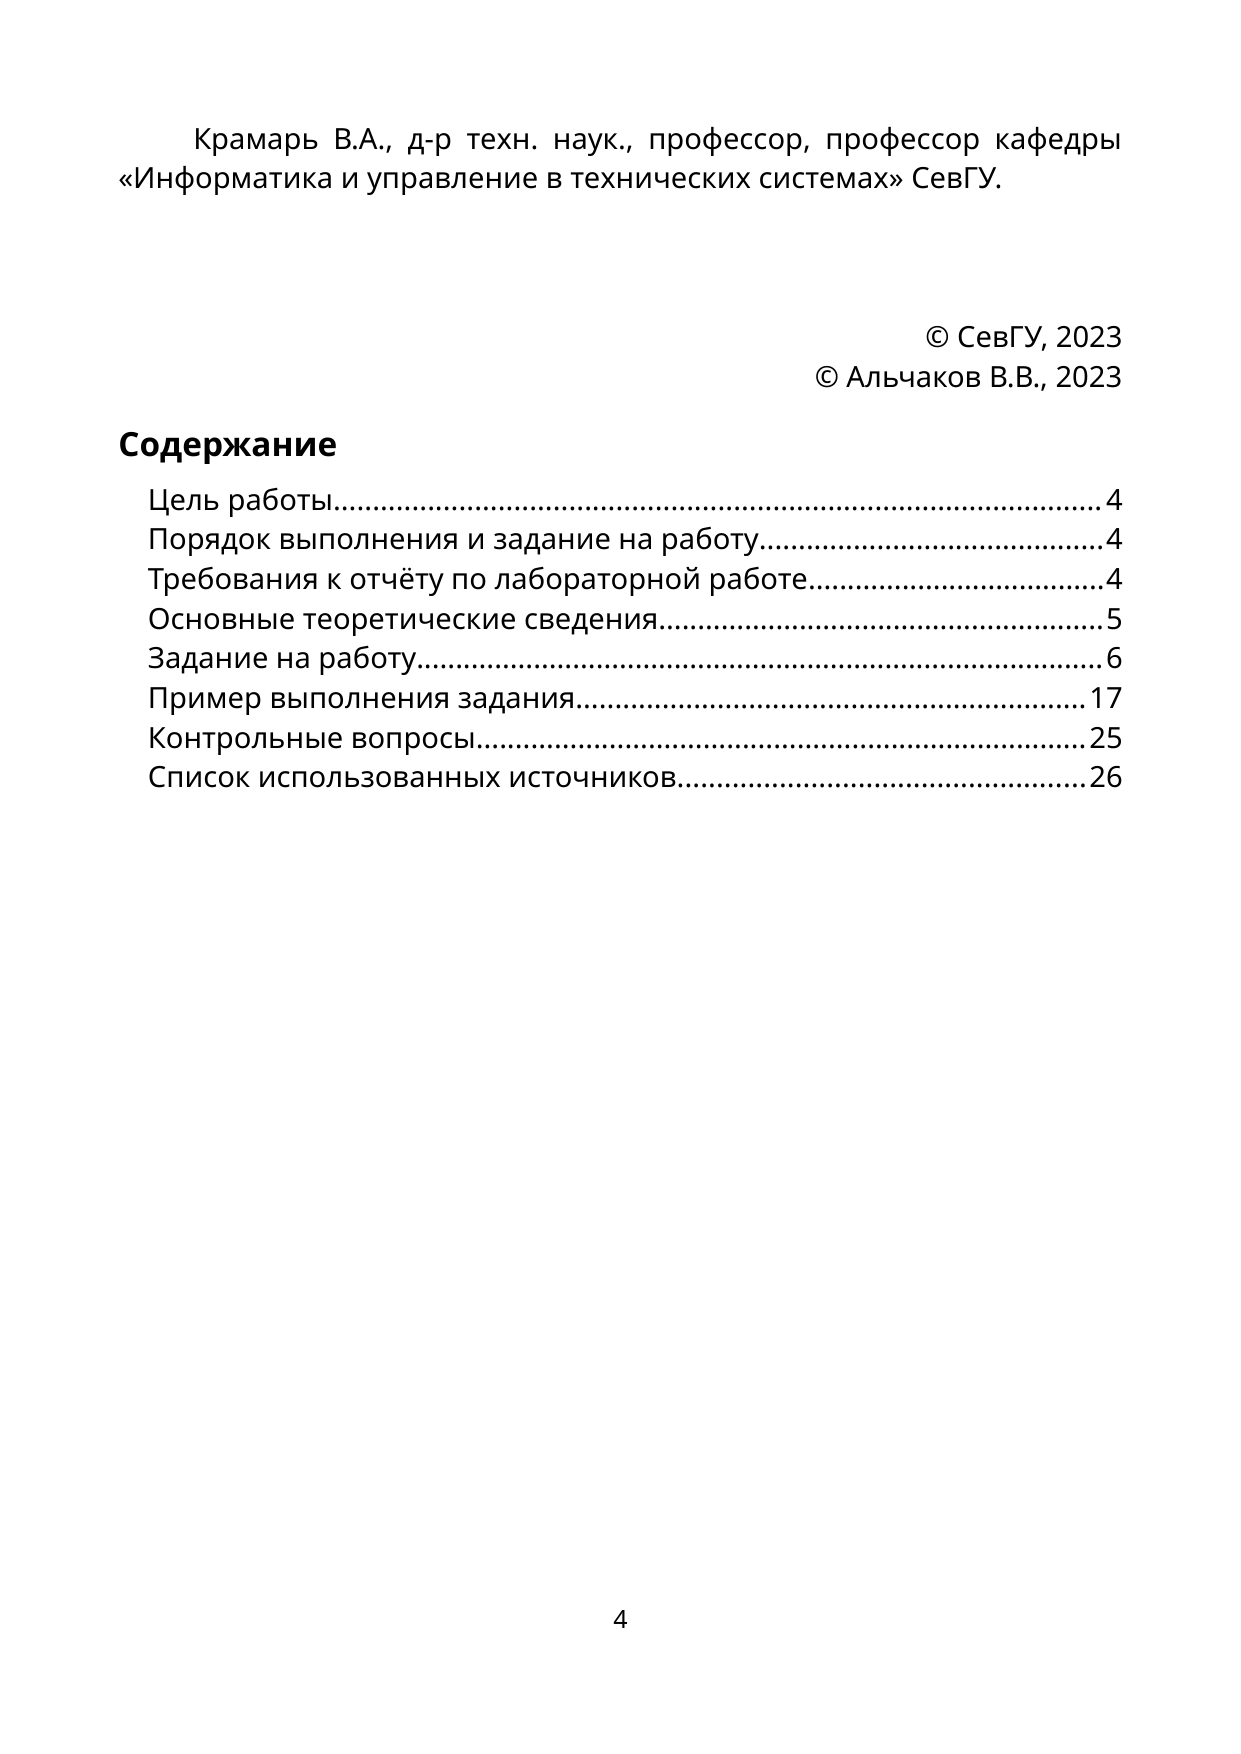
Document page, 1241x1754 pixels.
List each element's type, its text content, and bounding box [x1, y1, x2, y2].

text Контрольные вопросы 25 [148, 717, 1122, 757]
text Требования к отчёту по лабораторной работе 4 [148, 558, 1122, 598]
text Пример выполнения задания 17 [148, 677, 1122, 717]
text © Альчаков В.В., 2023 [118, 356, 1122, 396]
text © СевГУ, 2023 [118, 317, 1122, 356]
subtitle Содержание [118, 421, 1122, 466]
text Задание на работу 6 [148, 638, 1122, 677]
text Список использованных источников 26 [148, 757, 1122, 796]
text Цель работы 4 [148, 479, 1122, 518]
text Порядок выполнения и задание на работу 4 [148, 518, 1122, 558]
text Основные теоретические сведения 5 [148, 598, 1122, 638]
text Крамарь В.А., д-р техн. наук., профессор, профессор кафедры «Информатика и управление в технических системах» СевГУ. [118, 118, 1122, 197]
